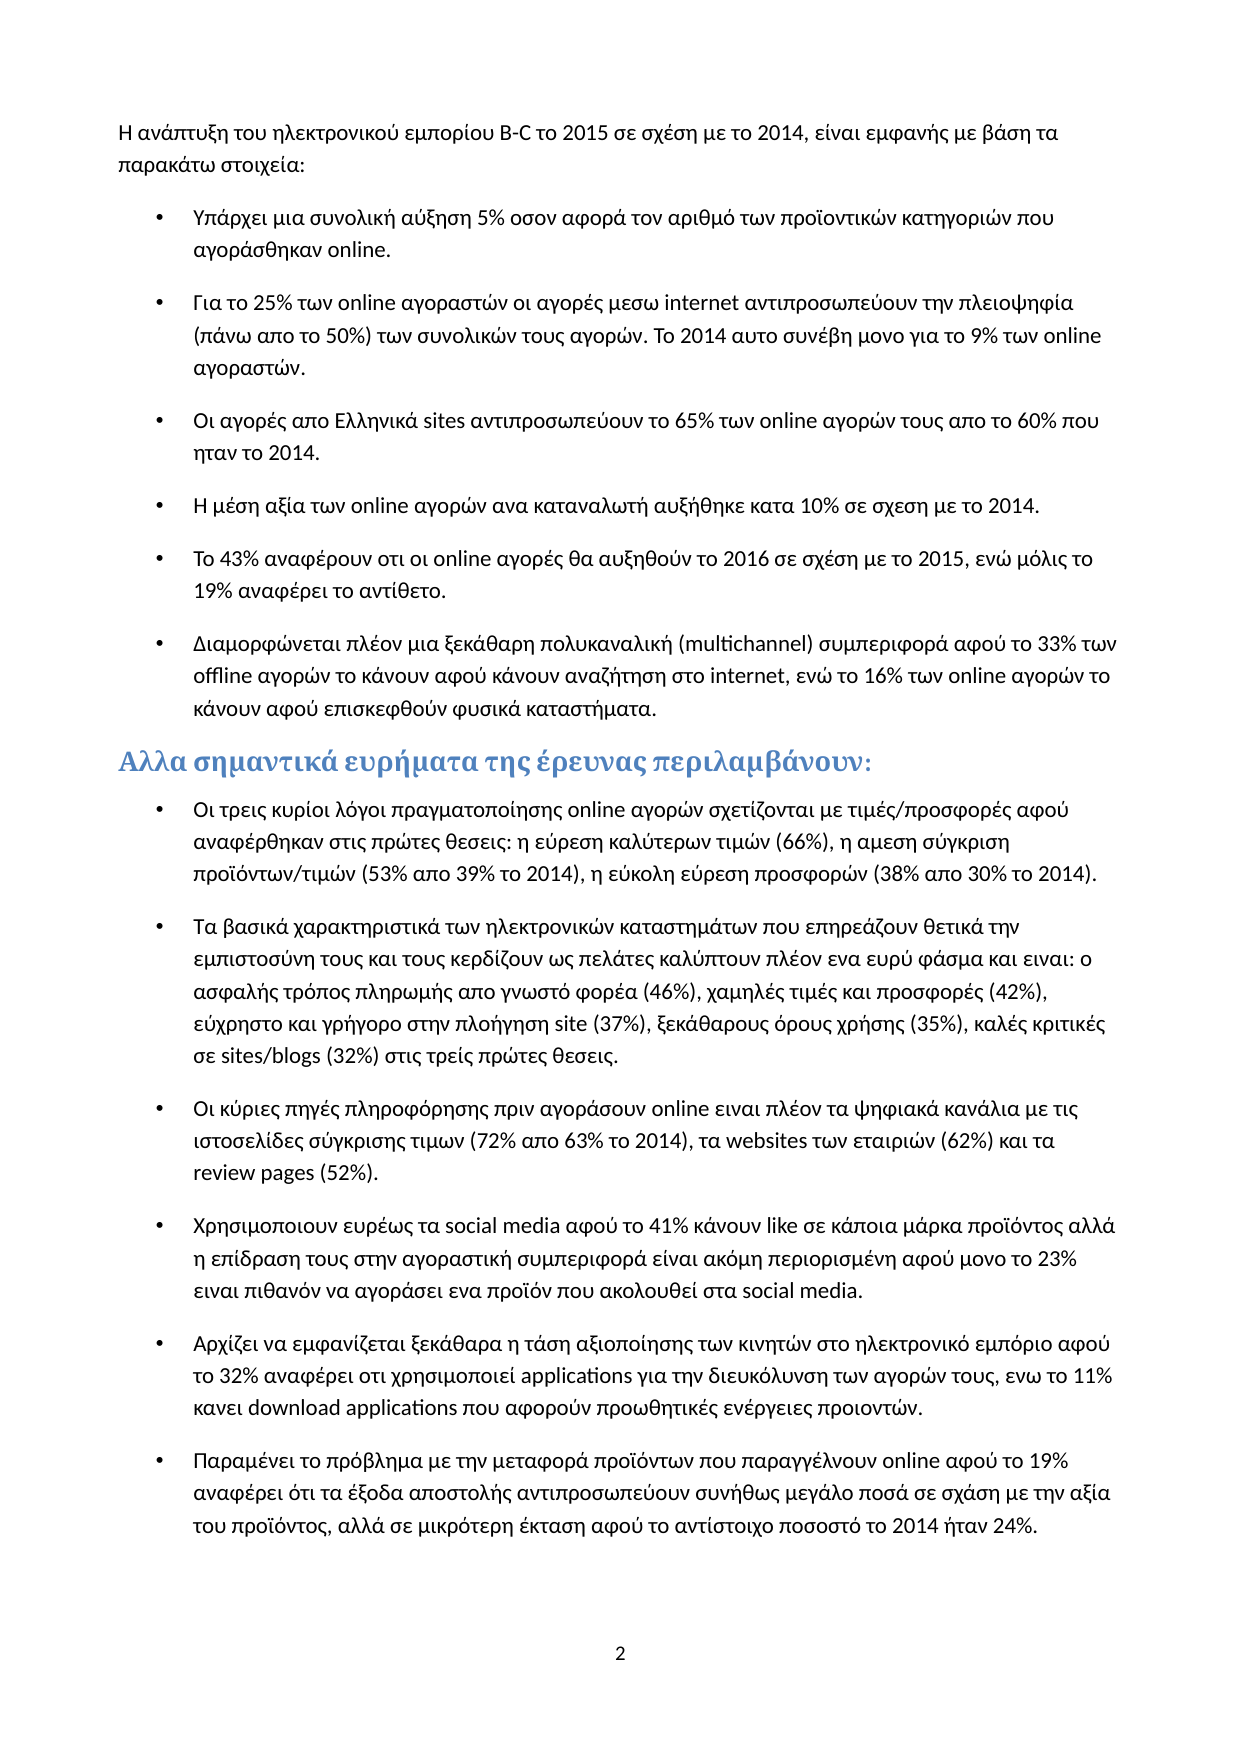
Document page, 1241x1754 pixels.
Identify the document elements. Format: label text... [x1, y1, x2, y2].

list Υπάρχει μια συνολική αύξηση 5% οσον αφορά τον αριθμό των προϊοντικών κατηγοριών που αγοράσθηκαν online. [156, 203, 1122, 263]
list Χρησιμοποιουν ευρέως τα social media αφού το 41% κάνουν like σε κάποια μάρκα προϊόντος αλλά η επίδραση τους στην αγοραστική συμπεριφορά είναι ακόμη περιορισμένη αφού μονο το 23% ειναι πιθανόν να αγοράσει ενα προϊόν που ακολουθεί στα social media. [156, 1212, 1122, 1304]
list Το 43% αναφέρουν οτι οι online αγορές θα αυξηθούν το 2016 σε σχέση με το 2015, ενώ μόλις το 19% αναφέρει το αντίθετο. [156, 544, 1122, 604]
list Για το 25% των online αγοραστών οι αγορές μεσω internet αντιπροσωπεύουν την πλειοψηφία (πάνω απο το 50%) των συνολικών τους αγορών. Το 2014 αυτο συνέβη μονο για το 9% των online αγοραστών. [156, 288, 1122, 381]
list Οι τρεις κυρίοι λόγοι πραγματοποίησης online αγορών σχετίζονται με τιμές/προσφορές αφού αναφέρθηκαν στις πρώτες θεσεις: η εύρεση καλύτερων τιμών (66%), η αμεση σύγκριση προϊόντων/τιμών (53% απο 39% το 2014), η εύκολη εύρεση προσφορών (38% απο 30% το 2014). [156, 795, 1122, 887]
list Παραμένει το πρόβλημα με την μεταφορά προϊόντων που παραγγέλνουν online αφού το 19% αναφέρει ότι τα έξοδα αποστολής αντιπροσωπεύουν συνήθως μεγάλο ποσά σε σχάση με την αξία του προϊόντος, αλλά σε μικρότερη έκταση αφού το αντίστοιχο ποσοστό το 2014 ήταν 24%. [156, 1446, 1122, 1539]
list Οι κύριες πηγές πληροφόρησης πριν αγοράσουν online ειναι πλέον τα ψηφιακά κανάλια με τις ιστοσελίδες σύγκρισης τιμων (72% απο 63% το 2014), τα websites των εταιριών (62%) και τα review pages (52%). [156, 1094, 1122, 1187]
text Η ανάπτυξη του ηλεκτρονικού εμπορίου B-C το 2015 σε σχέση με το 2014, είναι εμφανής με βάση τα παρακάτω στοιχεία: [118, 118, 1122, 178]
list Η μέση αξία των online αγορών ανα καταναλωτή αυξήθηκε κατα 10% σε σχεση με το 2014. [156, 491, 1122, 519]
list Τα βασικά χαρακτηριστικά των ηλεκτρονικών καταστημάτων που επηρεάζουν θετικά την εμπιστοσύνη τους και τους κερδίζουν ως πελάτες καλύπτουν πλέον ενα ευρύ φάσμα και ειναι: ο ασφαλής τρόπος πληρωμής απο γνωστό φορέα (46%), χαμηλές τιμές και προσφορές (42%), εύχρηστο και γρήγορο στην πλοήγηση site (37%), ξεκάθαρους όρους χρήσης (35%), καλές κριτικές σε sites/blogs (32%) στις τρείς πρώτες θεσεις. [156, 912, 1122, 1069]
subtitle Αλλα σημαντικά ευρήματα της έρευνας περιλαμβάνουν: [118, 747, 1122, 778]
list Αρχίζει να εμφανίζεται ξεκάθαρα η τάση αξιοποίησης των κινητών στο ηλεκτρονικό εμπόριο αφού το 32% αναφέρει οτι χρησιμοποιεί applications για την διευκόλυνση των αγορών τους, ενω το 11% κανει download applications που αφορούν προωθητικές ενέργειες προιοντών. [156, 1329, 1122, 1421]
list Διαμορφώνεται πλέον μια ξεκάθαρη πολυκαναλική (multichannel) συμπεριφορά αφού το 33% των offline αγορών το κάνουν αφού κάνουν αναζήτηση στο internet, ενώ το 16% των online αγορών το κάνουν αφού επισκεφθούν φυσικά καταστήματα. [156, 629, 1122, 722]
list Οι αγορές απο Ελληνικά sites αντιπροσωπεύουν το 65% των online αγορών τους απο το 60% που ηταν το 2014. [156, 406, 1122, 466]
